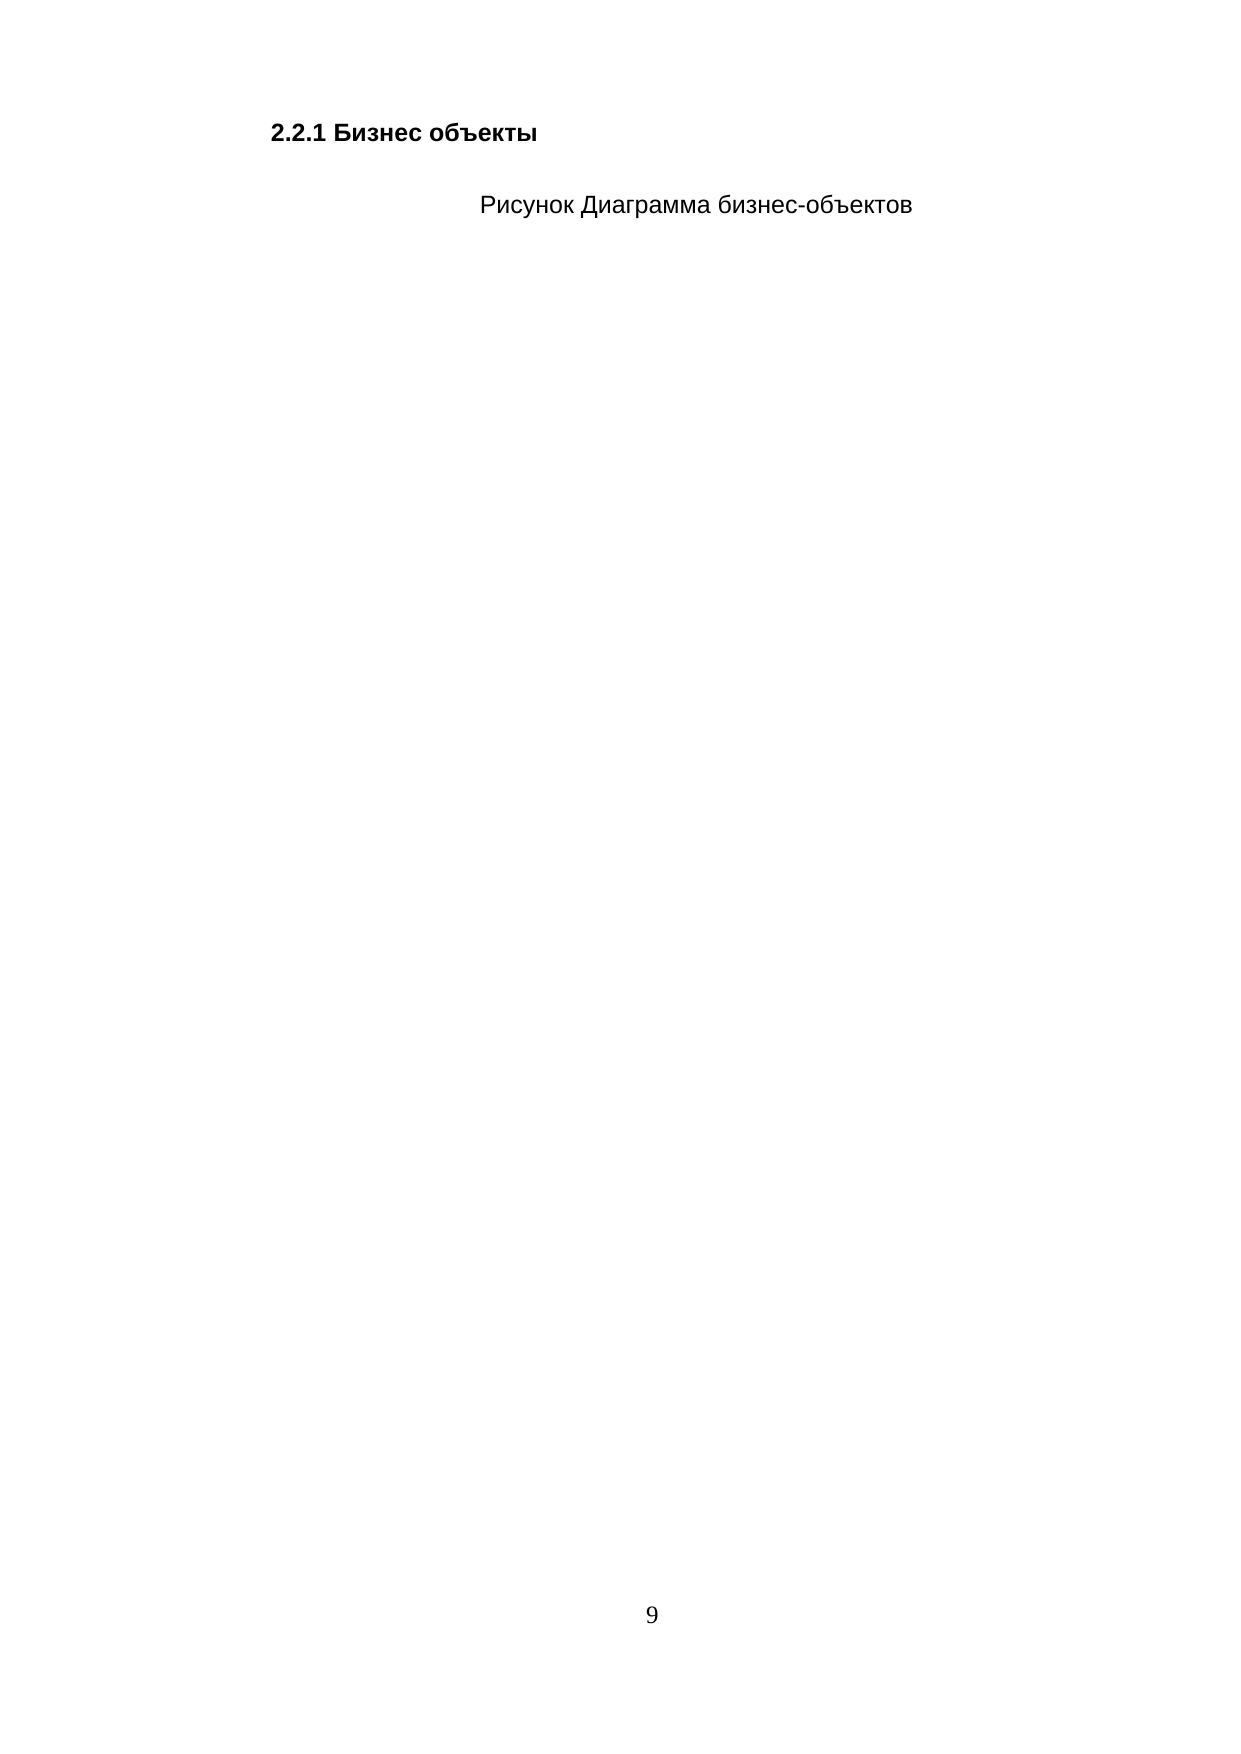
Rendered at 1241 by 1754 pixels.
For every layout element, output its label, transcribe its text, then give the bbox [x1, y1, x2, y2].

text Рисунок Диаграмма бизнес-объектов [182, 190, 1122, 219]
subtitle Бизнес объекты [182, 118, 1122, 147]
